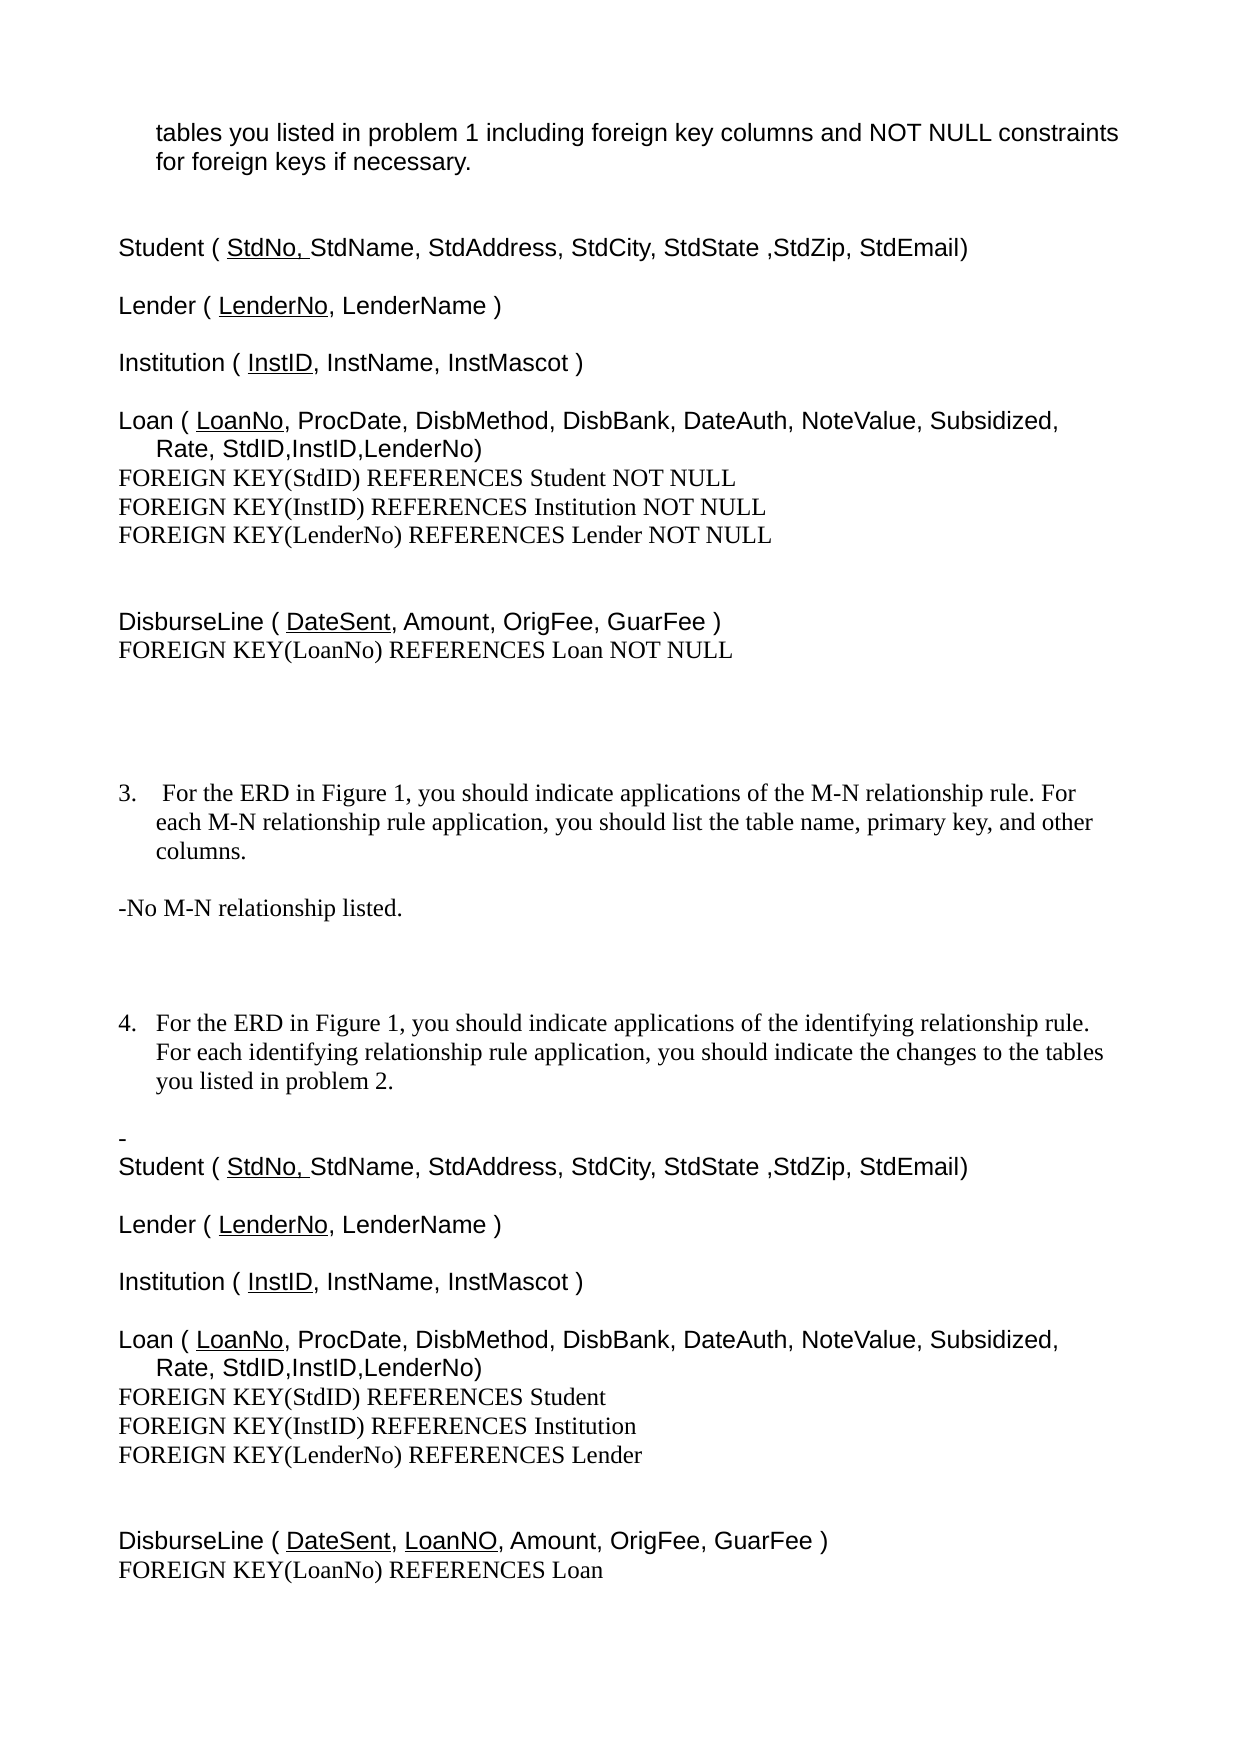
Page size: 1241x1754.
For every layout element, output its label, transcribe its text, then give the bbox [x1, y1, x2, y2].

text DisburseLine ( DateSent, Amount, OrigFee, GuarFee ) [118, 607, 1122, 636]
text Loan ( LoanNo, ProcDate, DisbMethod, DisbBank, DateAuth, NoteValue, Subsidized, Rate, StdID,InstID,LenderNo) [118, 406, 1122, 463]
text FOREIGN KEY(LenderNo) REFERENCES Lender NOT NULL [118, 521, 1122, 549]
text 3. For the ERD in Figure 1, you should indicate applications of the M-N relationship rule. For each M-N relationship rule application, you should list the table name, primary key, and other columns. [118, 778, 1122, 865]
text Institution ( InstID, InstName, InstMascot ) [118, 348, 1122, 377]
text - [118, 1123, 1122, 1152]
text FOREIGN KEY(LoanNo) REFERENCES Loan NOT NULL [118, 636, 1122, 664]
text FOREIGN KEY(LenderNo) REFERENCES Lender [118, 1440, 1122, 1468]
text Student ( StdNo, StdName, StdAddress, StdCity, StdState ,StdZip, StdEmail) [118, 233, 1122, 262]
text -No M-N relationship listed. [118, 893, 1122, 922]
text Loan ( LoanNo, ProcDate, DisbMethod, DisbBank, DateAuth, NoteValue, Subsidized, Rate, StdID,InstID,LenderNo) [118, 1325, 1122, 1382]
text Lender ( LenderNo, LenderName ) [118, 291, 1122, 319]
text FOREIGN KEY(StdID) REFERENCES Student NOT NULL [118, 463, 1122, 492]
text Lender ( LenderNo, LenderName ) [118, 1210, 1122, 1238]
text Student ( StdNo, StdName, StdAddress, StdCity, StdState ,StdZip, StdEmail) [118, 1152, 1122, 1181]
text tables you listed in problem 1 including foreign key columns and NOT NULL constraints for foreign keys if necessary. [118, 118, 1122, 176]
text FOREIGN KEY(InstID) REFERENCES Institution [118, 1411, 1122, 1440]
text FOREIGN KEY(StdID) REFERENCES Student [118, 1382, 1122, 1411]
text FOREIGN KEY(LoanNo) REFERENCES Loan [118, 1555, 1122, 1583]
text DisburseLine ( DateSent, LoanNO, Amount, OrigFee, GuarFee ) [118, 1526, 1122, 1555]
text FOREIGN KEY(InstID) REFERENCES Institution NOT NULL [118, 492, 1122, 521]
text Institution ( InstID, InstName, InstMascot ) [118, 1267, 1122, 1296]
text 4. For the ERD in Figure 1, you should indicate applications of the identifying relationship rule. For each identifying relationship rule application, you should indicate the changes to the tables you listed in problem 2. [118, 1008, 1122, 1095]
